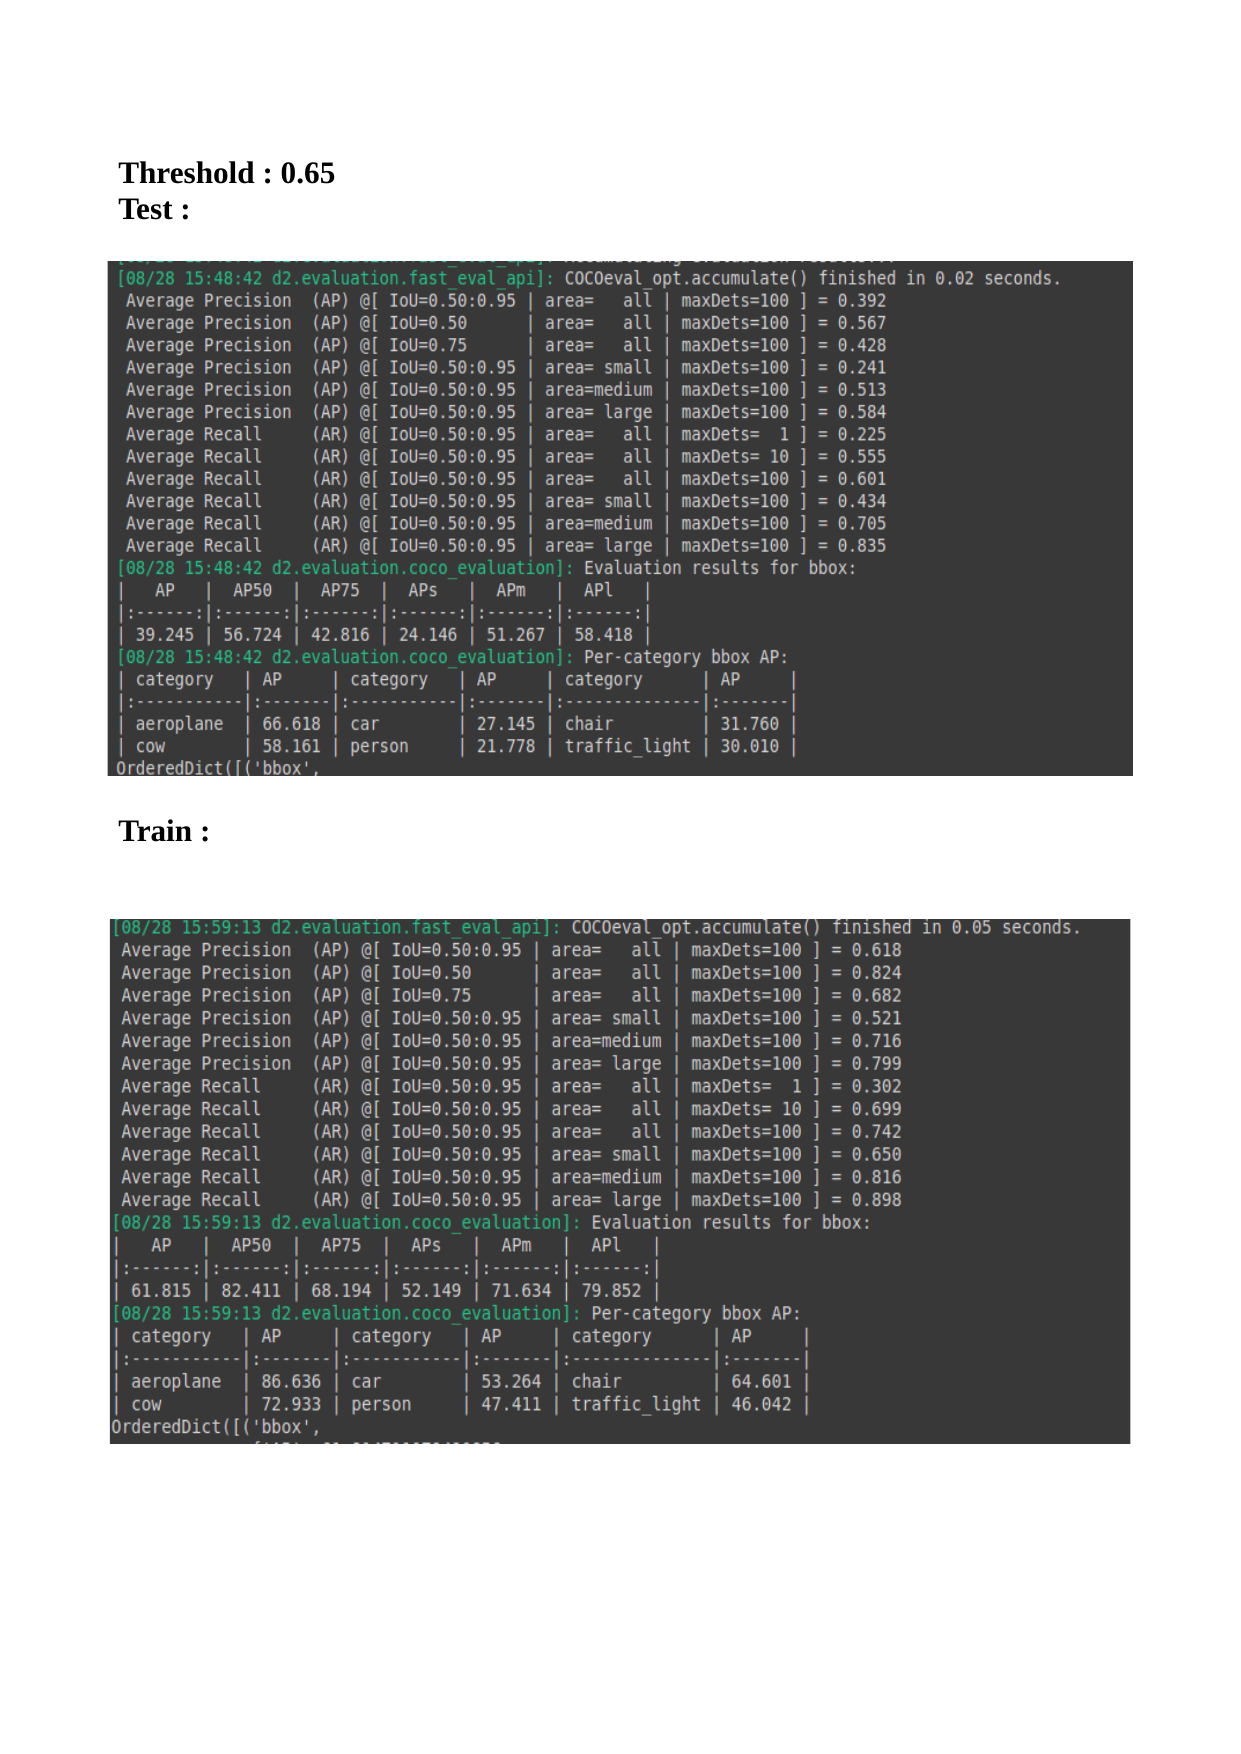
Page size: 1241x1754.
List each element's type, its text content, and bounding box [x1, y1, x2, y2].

text Test : [118, 190, 1122, 226]
text Train : [118, 812, 1122, 848]
picture [109, 919, 1131, 1444]
text Threshold : 0.65 [118, 154, 1122, 190]
picture [107, 261, 1133, 776]
